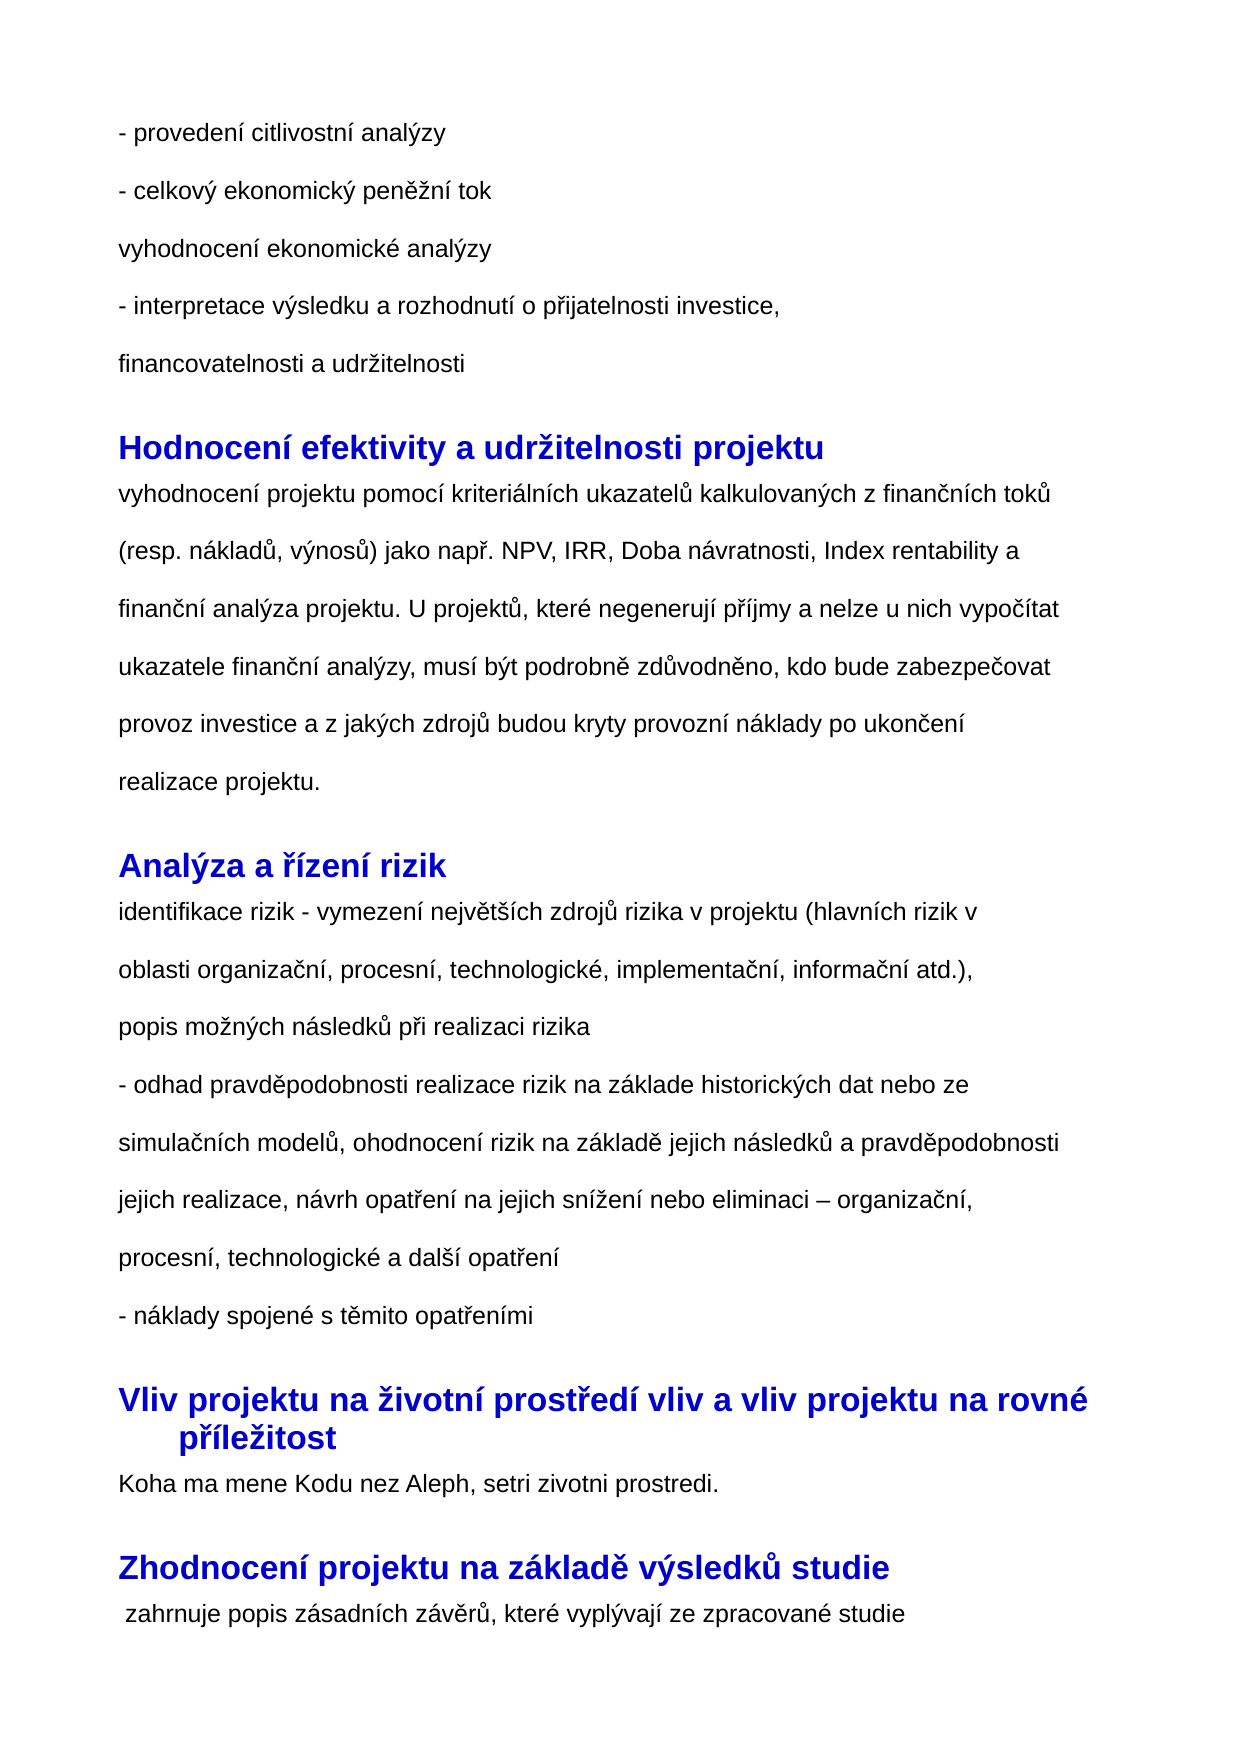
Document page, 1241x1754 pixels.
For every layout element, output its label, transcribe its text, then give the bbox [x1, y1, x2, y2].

text - interpretace výsledku a rozhodnutí o přijatelnosti investice, [118, 291, 1122, 320]
text vyhodnocení ekonomické analýzy [118, 233, 1122, 262]
text finanční analýza projektu. U projektů, které negenerují příjmy a nelze u nich vypočítat [118, 594, 1122, 623]
text popis možných následků při realizaci rizika [118, 1012, 1122, 1041]
subtitle Vliv projektu na životní prostředí vliv a vliv projektu na rovné příležitost [118, 1379, 1122, 1457]
text - provedení citlivostní analýzy [118, 118, 1122, 147]
text vyhodnocení projektu pomocí kriteriálních ukazatelů kalkulovaných z finančních toků [118, 479, 1122, 507]
text ukazatele finanční analýzy, musí být podrobně zdůvodněno, kdo bude zabezpečovat [118, 652, 1122, 681]
subtitle Zhodnocení projektu na základě výsledků studie [118, 1548, 1122, 1586]
text Koha ma mene Kodu nez Aleph, setri zivotni prostredi. [118, 1469, 1122, 1498]
text oblasti organizační, procesní, technologické, implementační, informační atd.), [118, 954, 1122, 983]
text (resp. nákladů, výnosů) jako např. NPV, IRR, Doba návratnosti, Index rentability a [118, 536, 1122, 565]
text identifikace rizik - vymezení největších zdrojů rizika v projektu (hlavních rizik v [118, 897, 1122, 926]
text - náklady spojené s těmito opatřeními [118, 1301, 1122, 1329]
text zahrnuje popis zásadních závěrů, které vyplývají ze zpracované studie [118, 1599, 1122, 1628]
subtitle Analýza a řízení rizik [118, 846, 1122, 884]
text simulačních modelů, ohodnocení rizik na základě jejich následků a pravděpodobnosti [118, 1128, 1122, 1156]
text provoz investice a z jakých zdrojů budou kryty provozní náklady po ukončení [118, 709, 1122, 738]
text - odhad pravděpodobnosti realizace rizik na základe historických dat nebo ze [118, 1070, 1122, 1099]
text financovatelnosti a udržitelnosti [118, 349, 1122, 378]
subtitle Hodnocení efektivity a udržitelnosti projektu [118, 427, 1122, 466]
text jejich realizace, návrh opatření na jejich snížení nebo eliminaci – organizační, [118, 1185, 1122, 1214]
text realizace projektu. [118, 767, 1122, 796]
text - celkový ekonomický peněžní tok [118, 176, 1122, 204]
text procesní, technologické a další opatření [118, 1243, 1122, 1272]
